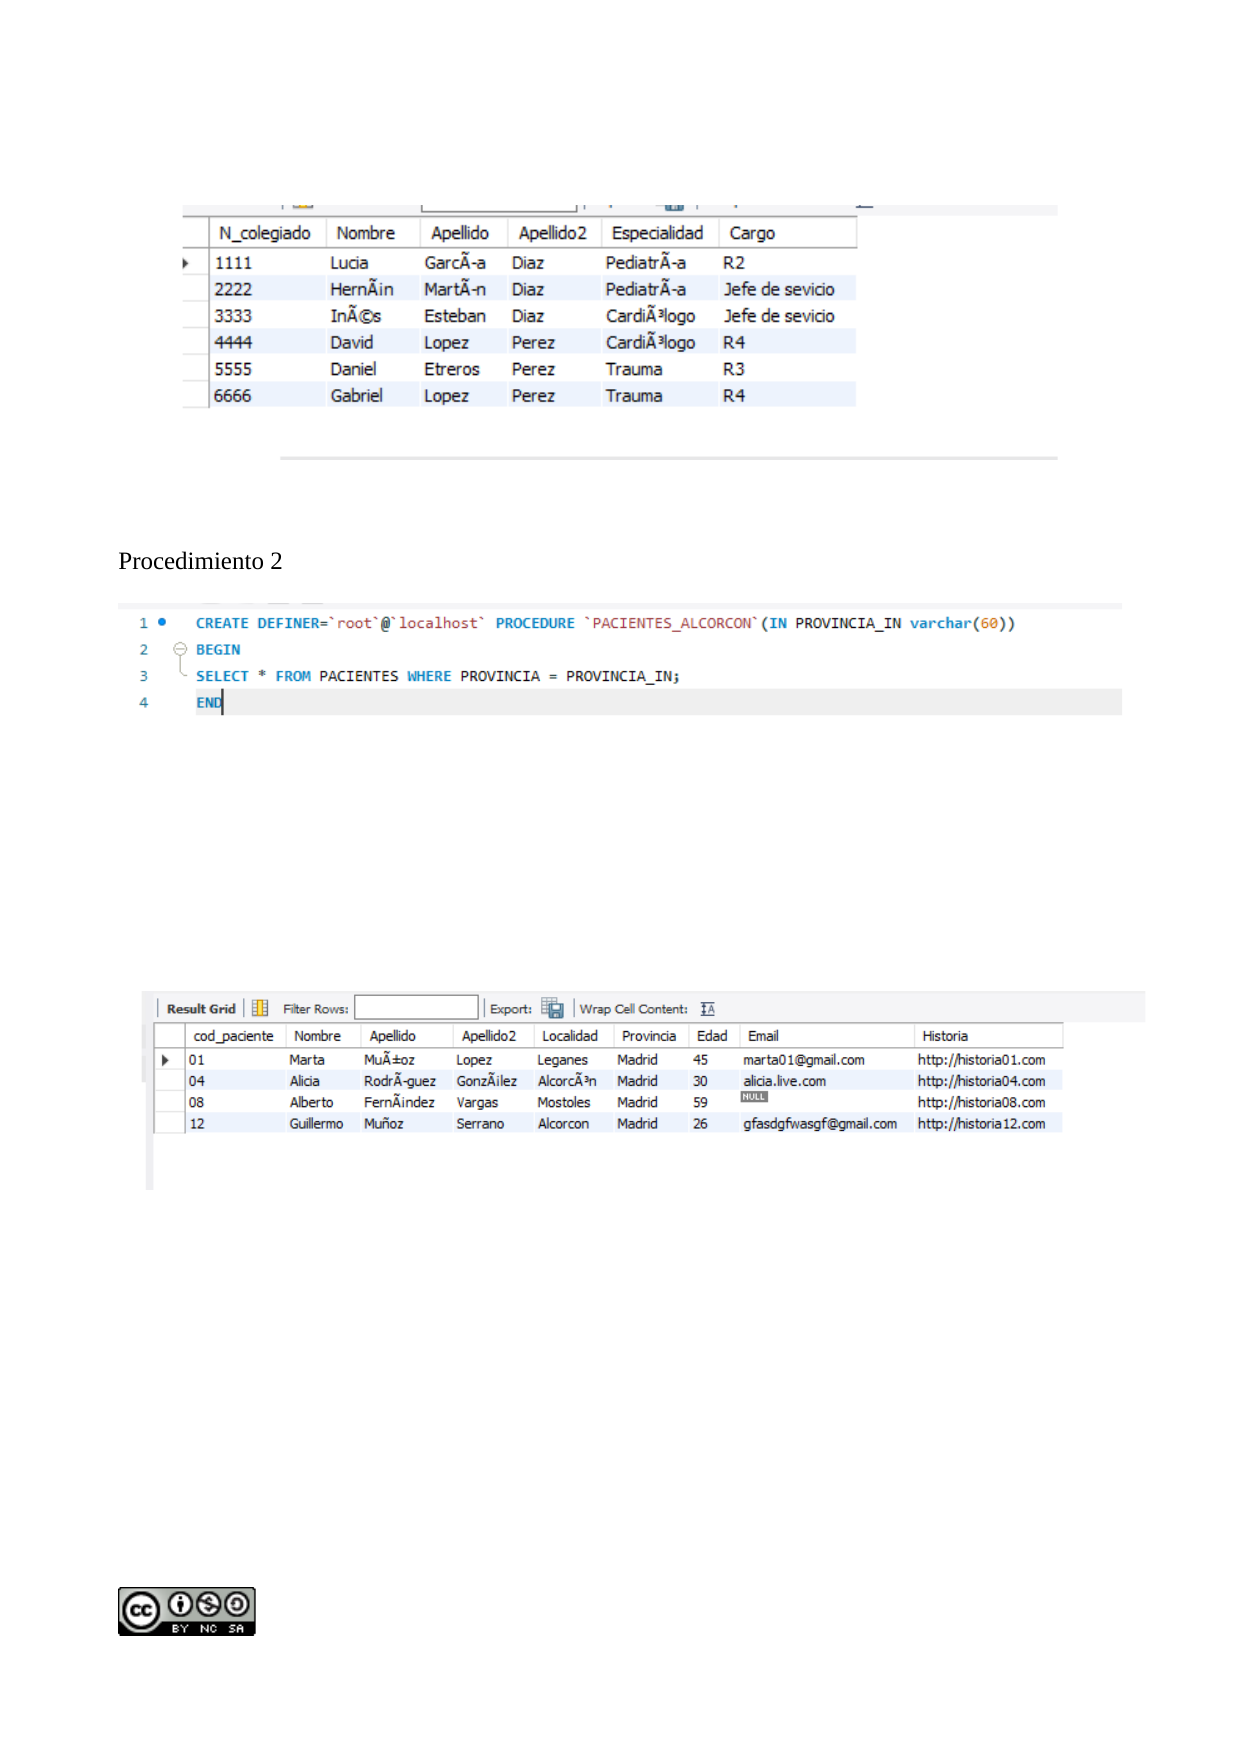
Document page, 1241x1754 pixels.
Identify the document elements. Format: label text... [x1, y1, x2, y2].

picture [118, 1587, 256, 1636]
picture [182, 205, 1058, 460]
text Procedimiento 2 [118, 546, 1122, 575]
picture [141, 991, 1146, 1190]
picture [118, 603, 1123, 791]
